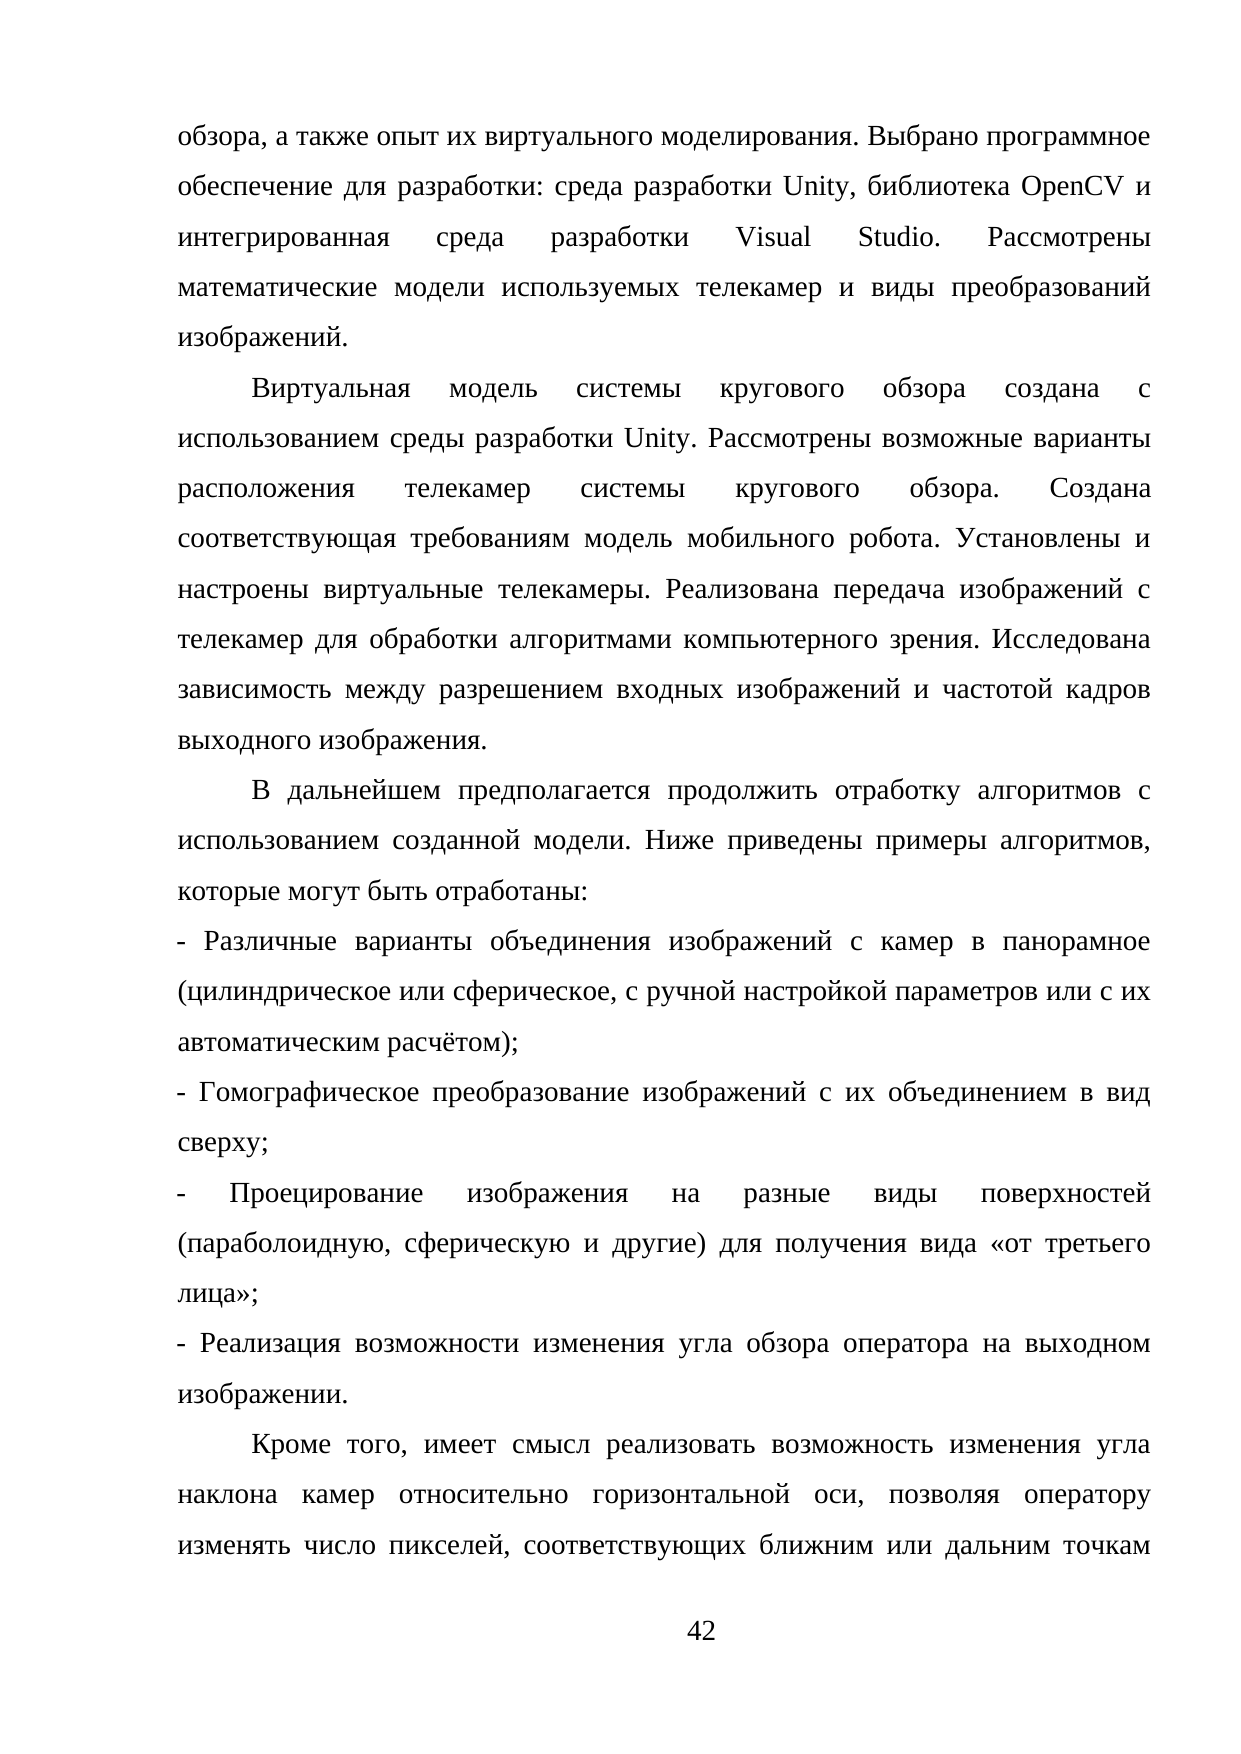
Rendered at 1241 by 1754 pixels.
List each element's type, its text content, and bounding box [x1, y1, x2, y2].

text - Реализация возможности изменения угла обзора оператора на выходном изображении. [176, 1326, 1152, 1409]
text - Различные варианты объединения изображений с камер в панорамное (цилиндрическое или сферическое, с ручной настройкой параметров или с их автоматическим расчётом); [176, 923, 1152, 1057]
text - Гомографическое преобразование изображений с их объединением в вид сверху; [176, 1074, 1152, 1158]
text - Проецирование изображения на разные виды поверхностей (параболоидную, сферическую и другие) для получения вида «от третьего лица»; [176, 1175, 1152, 1309]
text Кроме того, имеет смысл реализовать возможность изменения угла наклона камер относительно горизонтальной оси, позволяя оператору изменять число пикселей, соответствующих ближним или дальним точкам [177, 1426, 1152, 1560]
text В дальнейшем предполагается продолжить отработку алгоритмов с использованием созданной модели. Ниже приведены примеры алгоритмов, которые могут быть отработаны: [177, 772, 1152, 906]
text Виртуальная модель системы кругового обзора создана с использованием среды разработки Unity. Рассмотрены возможные варианты расположения телекамер системы кругового обзора. Создана соответствующая требованиям модель мобильного робота. Установлены и настроены виртуальные телекамеры. Реализована передача изображений с телекамер для обработки алгоритмами компьютерного зрения. Исследована зависимость между разрешением входных изображений и частотой кадров выходного изображения. [177, 370, 1152, 755]
text обзора, а также опыт их виртуального моделирования. Выбрано программное обеспечение для разработки: среда разработки Unity, библиотека OpenCV и интегрированная среда разработки Visual Studio. Рассмотрены математические модели используемых телекамер и виды преобразований изображений. [177, 118, 1152, 353]
